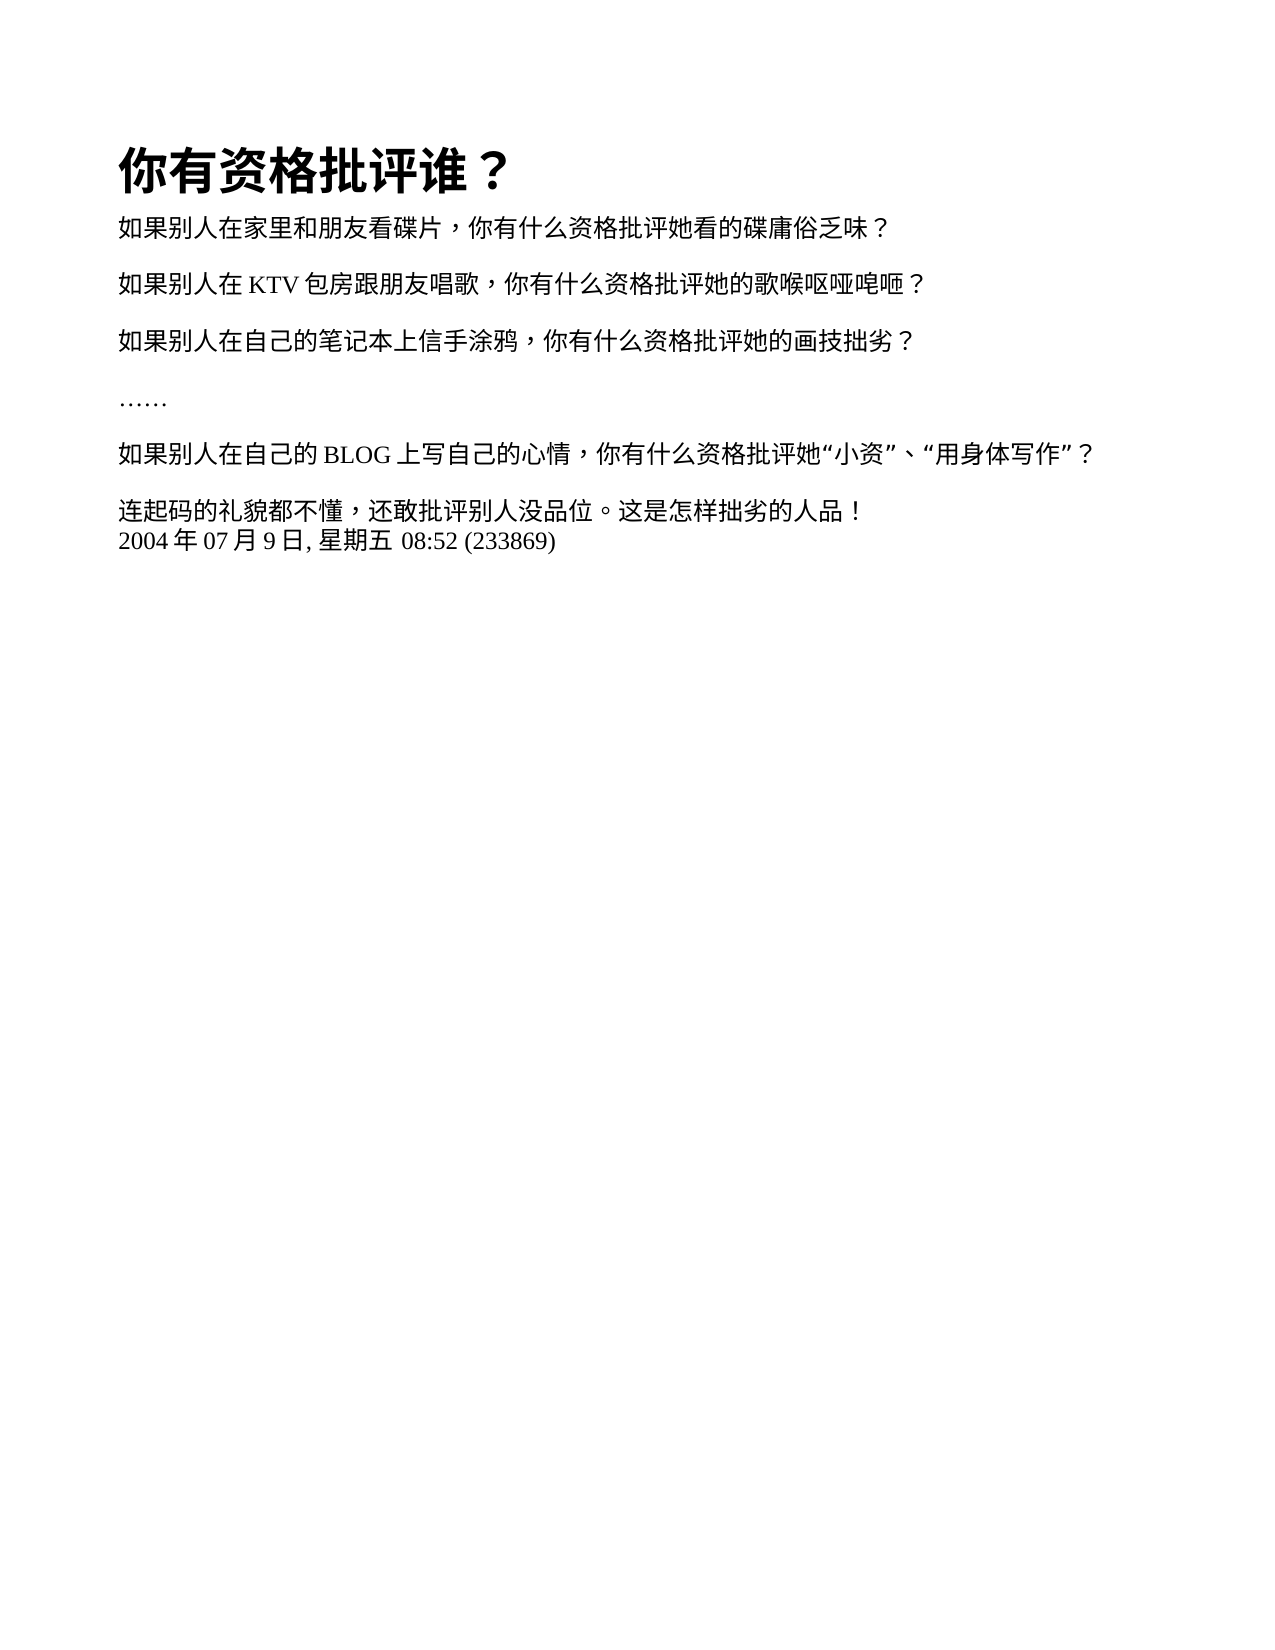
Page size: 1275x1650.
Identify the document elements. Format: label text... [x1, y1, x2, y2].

text 如果别人在自己的BLOG上写自己的心情，你有什么资格批评她“小资”、“用身体写作”？ [118, 440, 1157, 469]
text …… [118, 384, 1157, 412]
text 如果别人在自己的笔记本上信手涂鸦，你有什么资格批评她的画技拙劣？ [118, 328, 1157, 357]
text 连起码的礼貌都不懂，还敢批评别人没品位。这是怎样拙劣的人品！ [118, 497, 1157, 526]
text 2004年07月9日, 星期五 08:52 (233869) [118, 526, 1157, 555]
text 如果别人在家里和朋友看碟片，你有什么资格批评她看的碟庸俗乏味？ [118, 214, 1157, 243]
subtitle 你有资格批评谁？ [118, 143, 1157, 201]
text 如果别人在KTV包房跟朋友唱歌，你有什么资格批评她的歌喉呕哑唣咂？ [118, 271, 1157, 300]
